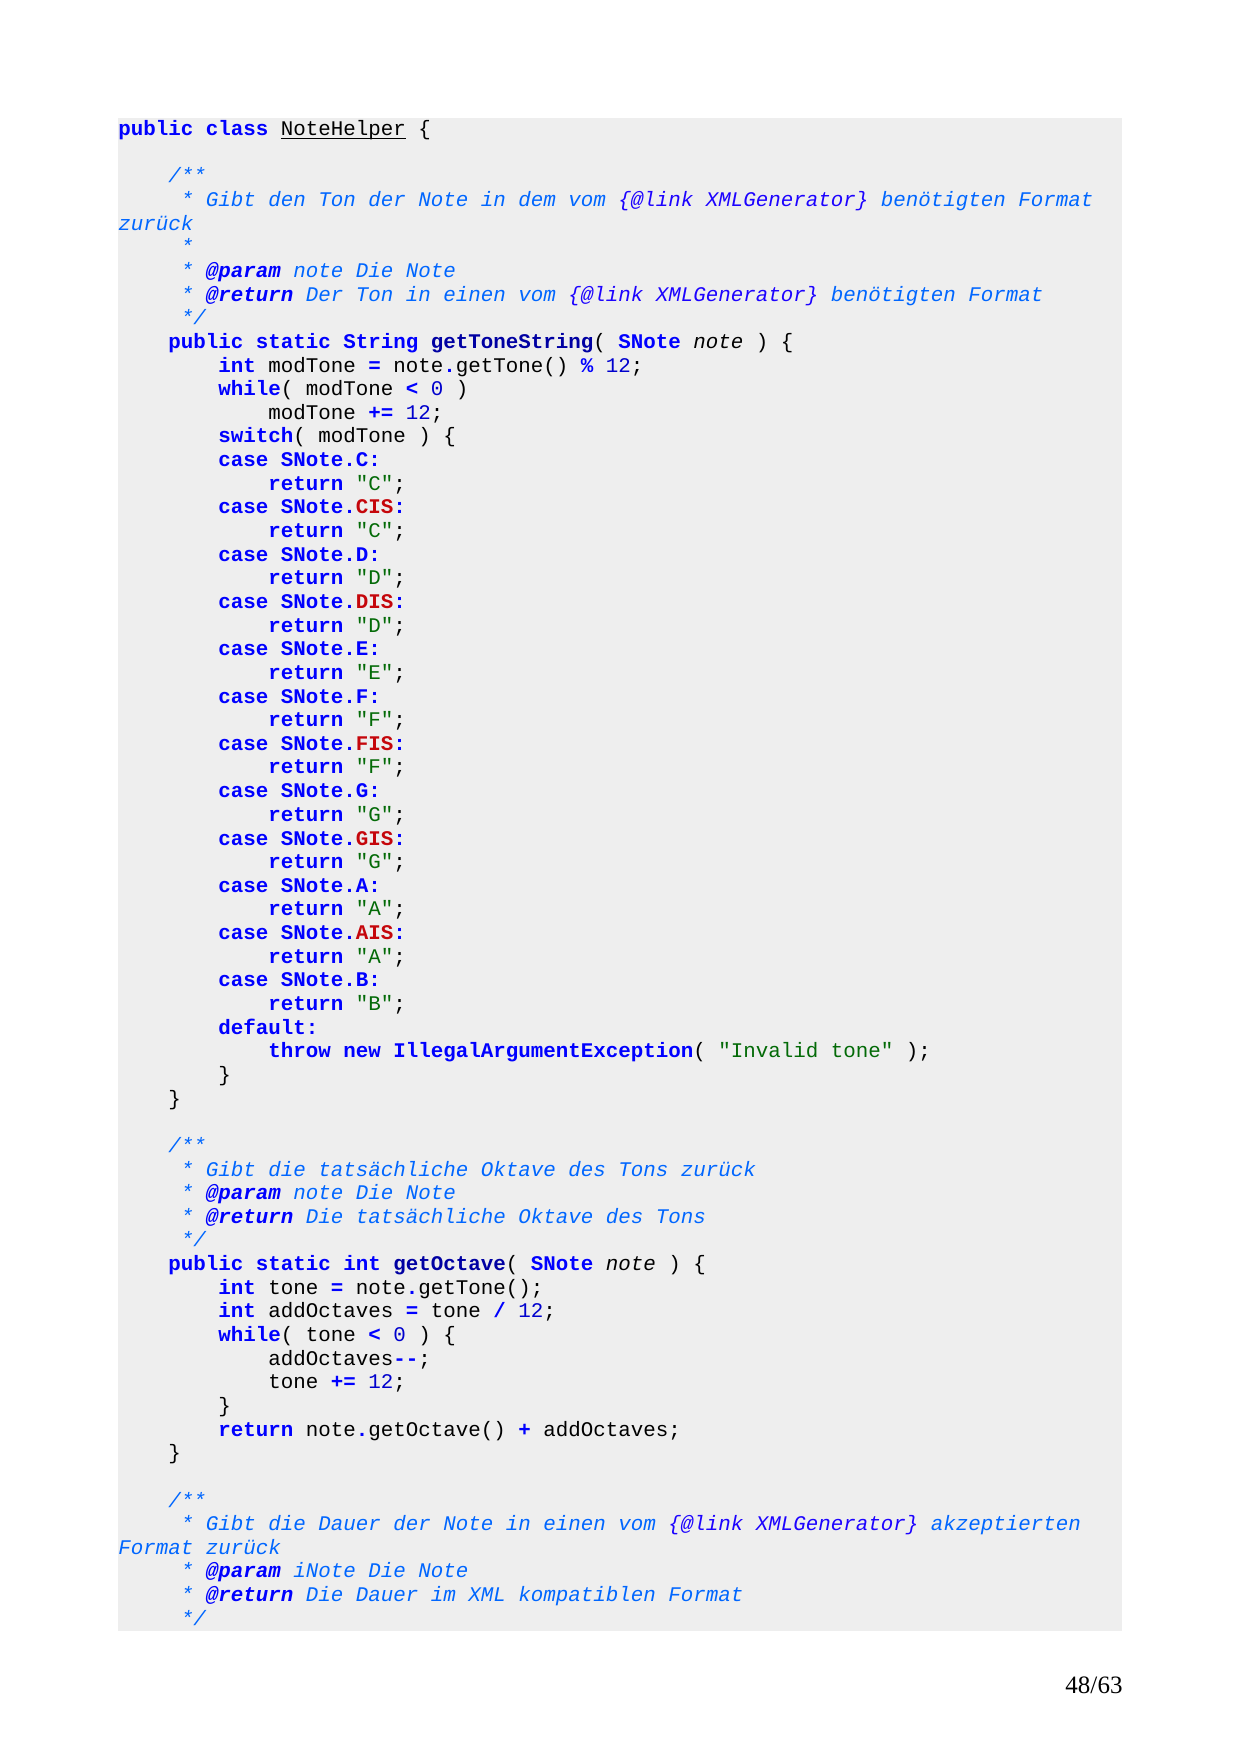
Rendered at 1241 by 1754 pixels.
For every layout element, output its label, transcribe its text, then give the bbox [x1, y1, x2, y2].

text return note.getOctave() + addOctaves; [118, 1419, 1122, 1442]
text * [118, 236, 1122, 260]
text case SNote.B: [118, 969, 1122, 993]
text switch( modTone ) { [118, 426, 1122, 449]
text case SNote.G: [118, 780, 1122, 804]
text int addOctaves = tone / 12; [118, 1300, 1122, 1324]
text return "A"; [118, 898, 1122, 922]
text case SNote.DIS: [118, 591, 1122, 615]
text case SNote.AIS: [118, 922, 1122, 946]
text public static int getOctave( SNote note ) { [118, 1253, 1122, 1277]
text int modTone = note.getTone() % 12; [118, 354, 1122, 378]
text while( tone < 0 ) { [118, 1324, 1122, 1348]
text return "G"; [118, 851, 1122, 875]
text modTone += 12; [118, 402, 1122, 426]
text case SNote.A: [118, 875, 1122, 898]
text public class NoteHelper { [118, 118, 1122, 142]
text int tone = note.getTone(); [118, 1277, 1122, 1300]
text */ [118, 1608, 1122, 1631]
text case SNote.C: [118, 449, 1122, 473]
text } [118, 1395, 1122, 1419]
text } [118, 1442, 1122, 1466]
text case SNote.E: [118, 638, 1122, 662]
text * @return Die tatsächliche Oktave des Tons [118, 1206, 1122, 1229]
text */ [118, 307, 1122, 331]
text * @param iNote Die Note [118, 1561, 1122, 1584]
text */ [118, 1229, 1122, 1253]
text case SNote.FIS: [118, 733, 1122, 757]
text while( modTone < 0 ) [118, 378, 1122, 402]
text return "D"; [118, 615, 1122, 638]
text default: [118, 1017, 1122, 1040]
text return "C"; [118, 473, 1122, 496]
text * Gibt die tatsächliche Oktave des Tons zurück [118, 1158, 1122, 1182]
text public static String getToneString( SNote note ) { [118, 331, 1122, 354]
text return "B"; [118, 993, 1122, 1017]
text case SNote.CIS: [118, 496, 1122, 520]
text case SNote.F: [118, 686, 1122, 709]
text /** [118, 165, 1122, 189]
text return "F"; [118, 709, 1122, 733]
text case SNote.GIS: [118, 827, 1122, 851]
text /** [118, 1135, 1122, 1158]
text * @param note Die Note [118, 1182, 1122, 1206]
text addOctaves--; [118, 1348, 1122, 1371]
text * Gibt die Dauer der Note in einen vom {@link XMLGenerator} akzeptierten Format zurück [118, 1513, 1122, 1561]
text /** [118, 1489, 1122, 1513]
text case SNote.D: [118, 544, 1122, 567]
text throw new IllegalArgumentException( "Invalid tone" ); [118, 1040, 1122, 1064]
text return "F"; [118, 757, 1122, 780]
text tone += 12; [118, 1371, 1122, 1395]
text } [118, 1088, 1122, 1111]
text return "G"; [118, 804, 1122, 827]
text * @return Die Dauer im XML kompatiblen Format [118, 1584, 1122, 1608]
text } [118, 1064, 1122, 1088]
text return "D"; [118, 567, 1122, 591]
text * Gibt den Ton der Note in dem vom {@link XMLGenerator} benötigten Format zurück [118, 189, 1122, 236]
text return "E"; [118, 662, 1122, 686]
text * @param note Die Note [118, 260, 1122, 284]
text return "C"; [118, 520, 1122, 544]
text return "A"; [118, 946, 1122, 969]
text * @return Der Ton in einen vom {@link XMLGenerator} benötigten Format [118, 284, 1122, 307]
